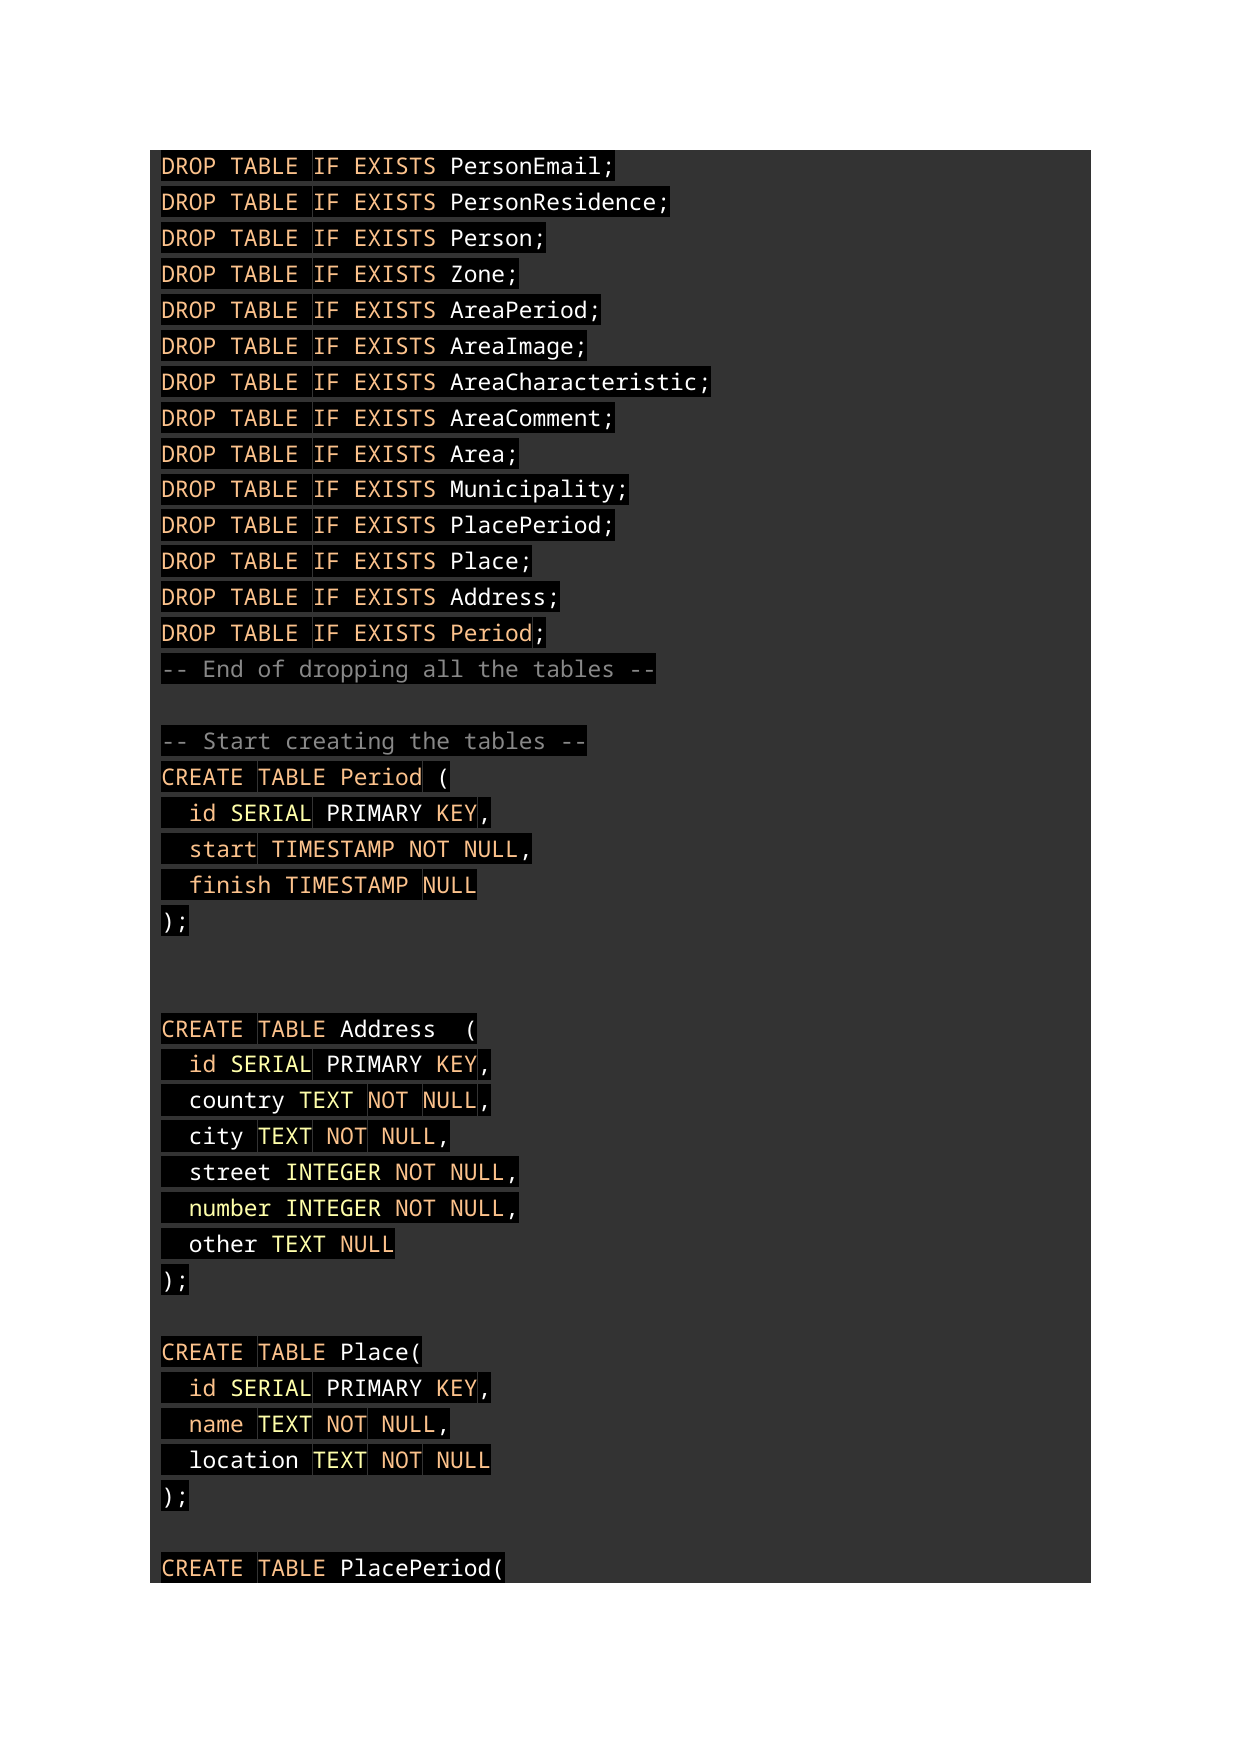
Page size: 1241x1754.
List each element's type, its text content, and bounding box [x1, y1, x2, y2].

table_header DROP TABLE IF EXISTS PersonEmail; DROP TABLE IF EXISTS PersonResidence; DROP TABLE IF EXISTS Person; DROP TABLE IF EXISTS Zone; DROP TABLE IF EXISTS AreaPeriod; DROP TABLE IF EXISTS AreaImage; DROP TABLE IF EXISTS AreaCharacteristic; DROP TABLE IF EXISTS AreaComment; DROP TABLE IF EXISTS Area; DROP TABLE IF EXISTS Municipality; DROP TABLE IF EXISTS PlacePeriod; DROP TABLE IF EXISTS Place; DROP TABLE IF EXISTS Address; DROP TABLE IF EXISTS Period; -- End of dropping all the tables -- -- Start creating the tables -- CREATE TABLE Period ( id SERIAL PRIMARY KEY, start TIMESTAMP NOT NULL, finish TIMESTAMP NULL ); CREATE TABLE Address ( id SERIAL PRIMARY KEY, country TEXT NOT NULL, city TEXT NOT NULL, street INTEGER NOT NULL, number INTEGER NOT NULL, other TEXT NULL ); CREATE TABLE Place( id SERIAL PRIMARY KEY, name TEXT NOT NULL, location TEXT NOT NULL ); CREATE TABLE PlacePeriod( [150, 150, 1091, 1583]
